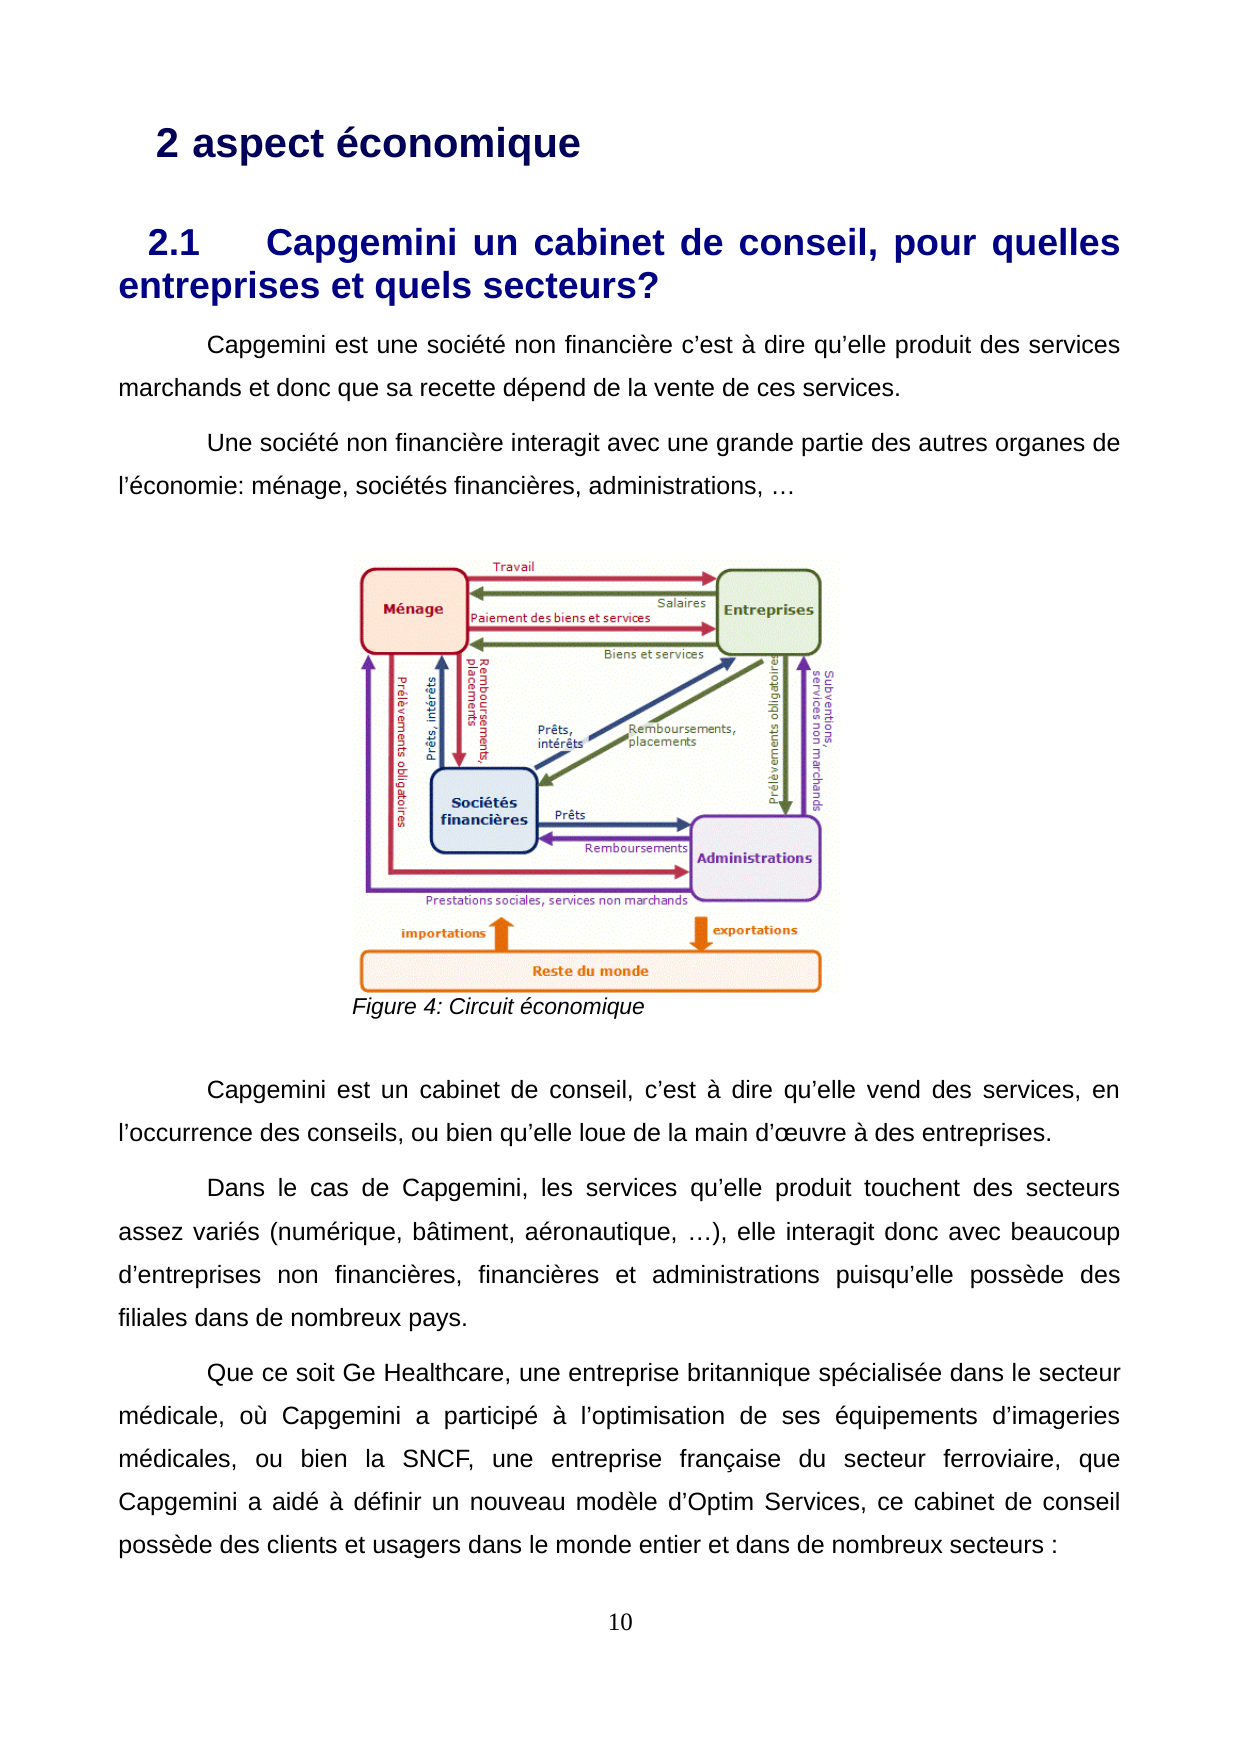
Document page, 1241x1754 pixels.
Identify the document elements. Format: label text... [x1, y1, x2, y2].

subtitle Capgemini un cabinet de conseil, pour quelles entreprises et quels secteurs? [118, 220, 1122, 306]
text Capgemini est un cabinet de conseil, c’est à dire qu’elle vend des services, en l’occurrence des conseils, ou bien qu’elle loue de la main d’œuvre à des entreprises. [118, 1075, 1122, 1147]
text Dans le cas de Capgemini, les services qu’elle produit touchent des secteurs assez variés (numérique, bâtiment, aéronautique, …), elle interagit donc avec beaucoup d’entreprises non financières, financières et administrations puisqu’elle possède des filiales dans de nombreux pays. [118, 1173, 1122, 1331]
text [352, 535, 841, 553]
text Capgemini est une société non financière c’est à dire qu’elle produit des services marchands et donc que sa recette dépend de la vente de ces services. [118, 330, 1122, 402]
text Figure 4: Circuit économique [352, 993, 841, 1019]
subtitle aspect économique [156, 118, 1122, 166]
text Une société non financière interagit avec une grande partie des autres organes de l’économie: ménage, sociétés financières, administrations, … [118, 428, 1122, 500]
text Que ce soit Ge Healthcare, une entreprise britannique spécialisée dans le secteur médicale, où Capgemini a participé à l’optimisation de ses équipements d’imageries médicales, ou bien la SNCF, une entreprise française du secteur ferroviaire, que Capgemini a aidé à définir un nouveau modèle d’Optim Services, ce cabinet de conseil possède des clients et usagers dans le monde entier et dans de nombreux secteurs : [118, 1358, 1122, 1559]
picture [351, 553, 842, 993]
